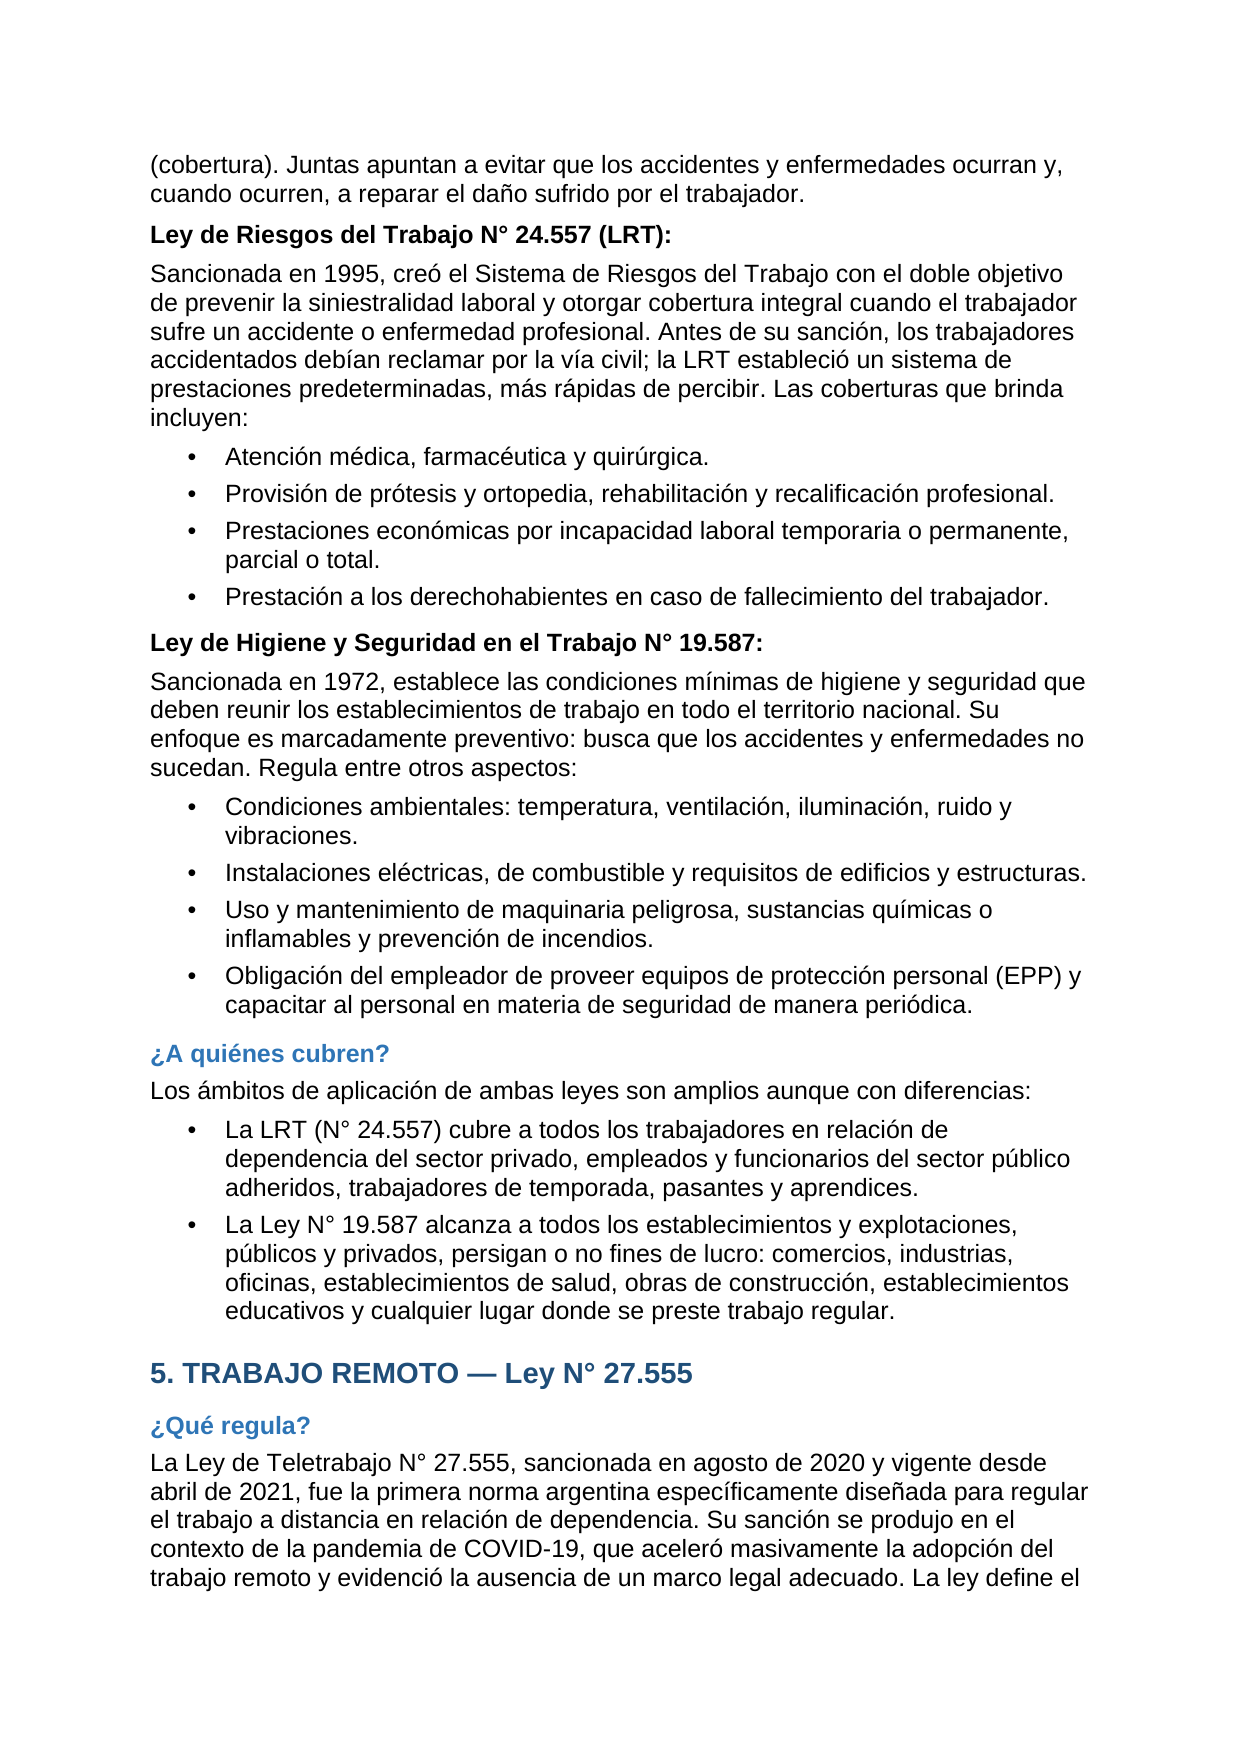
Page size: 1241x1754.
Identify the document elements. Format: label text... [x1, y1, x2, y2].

subtitle 5. TRABAJO REMOTO — Ley N° 27.555 [150, 1356, 1090, 1390]
text Ley de Higiene y Seguridad en el Trabajo N° 19.587: [150, 627, 1090, 656]
text Sancionada en 1995, creó el Sistema de Riesgos del Trabajo con el doble objetivo de prevenir la siniestralidad laboral y otorgar cobertura integral cuando el trabajador sufre un accidente o enfermedad profesional. Antes de su sanción, los trabajadores accidentados debían reclamar por la vía civil; la LRT estableció un sistema de prestaciones predeterminadas, más rápidas de percibir. Las coberturas que brinda incluyen: [150, 259, 1090, 432]
text Ley de Riesgos del Trabajo N° 24.557 (LRT): [150, 220, 1090, 249]
list Uso y mantenimiento de maquinaria peligrosa, sustancias químicas o inflamables y prevención de incendios. [187, 895, 1090, 952]
subtitle ¿A quiénes cubren? [150, 1039, 1090, 1068]
list Prestación a los derechohabientes en caso de fallecimiento del trabajador. [187, 582, 1090, 611]
list Atención médica, farmacéutica y quirúrgica. [187, 442, 1090, 471]
text Los ámbitos de aplicación de ambas leyes son amplios aunque con diferencias: [150, 1076, 1090, 1105]
text (cobertura). Juntas apuntan a evitar que los accidentes y enfermedades ocurran y, cuando ocurren, a reparar el daño sufrido por el trabajador. [150, 150, 1090, 207]
list Prestaciones económicas por incapacidad laboral temporaria o permanente, parcial o total. [187, 516, 1090, 574]
list La Ley N° 19.587 alcanza a todos los establecimientos y explotaciones, públicos y privados, persigan o no fines de lucro: comercios, industrias, oficinas, establecimientos de salud, obras de construcción, establecimientos educativos y cualquier lugar donde se preste trabajo regular. [187, 1210, 1090, 1325]
list Instalaciones eléctricas, de combustible y requisitos de edificios y estructuras. [187, 858, 1090, 887]
text Sancionada en 1972, establece las condiciones mínimas de higiene y seguridad que deben reunir los establecimientos de trabajo en todo el territorio nacional. Su enfoque es marcadamente preventivo: busca que los accidentes y enfermedades no sucedan. Regula entre otros aspectos: [150, 667, 1090, 782]
subtitle ¿Qué regula? [150, 1411, 1090, 1439]
list Obligación del empleador de proveer equipos de protección personal (EPP) y capacitar al personal en materia de seguridad de manera periódica. [187, 961, 1090, 1018]
text La Ley de Teletrabajo N° 27.555, sancionada en agosto de 2020 y vigente desde abril de 2021, fue la primera norma argentina específicamente diseñada para regular el trabajo a distancia en relación de dependencia. Su sanción se produjo en el contexto de la pandemia de COVID-19, que aceleró masivamente la adopción del trabajo remoto y evidenció la ausencia de un marco legal adecuado. La ley define el [150, 1448, 1090, 1591]
list Condiciones ambientales: temperatura, ventilación, iluminación, ruido y vibraciones. [187, 792, 1090, 849]
list Provisión de prótesis y ortopedia, rehabilitación y recalificación profesional. [187, 479, 1090, 508]
list La LRT (N° 24.557) cubre a todos los trabajadores en relación de dependencia del sector privado, empleados y funcionarios del sector público adheridos, trabajadores de temporada, pasantes y aprendices. [187, 1115, 1090, 1202]
